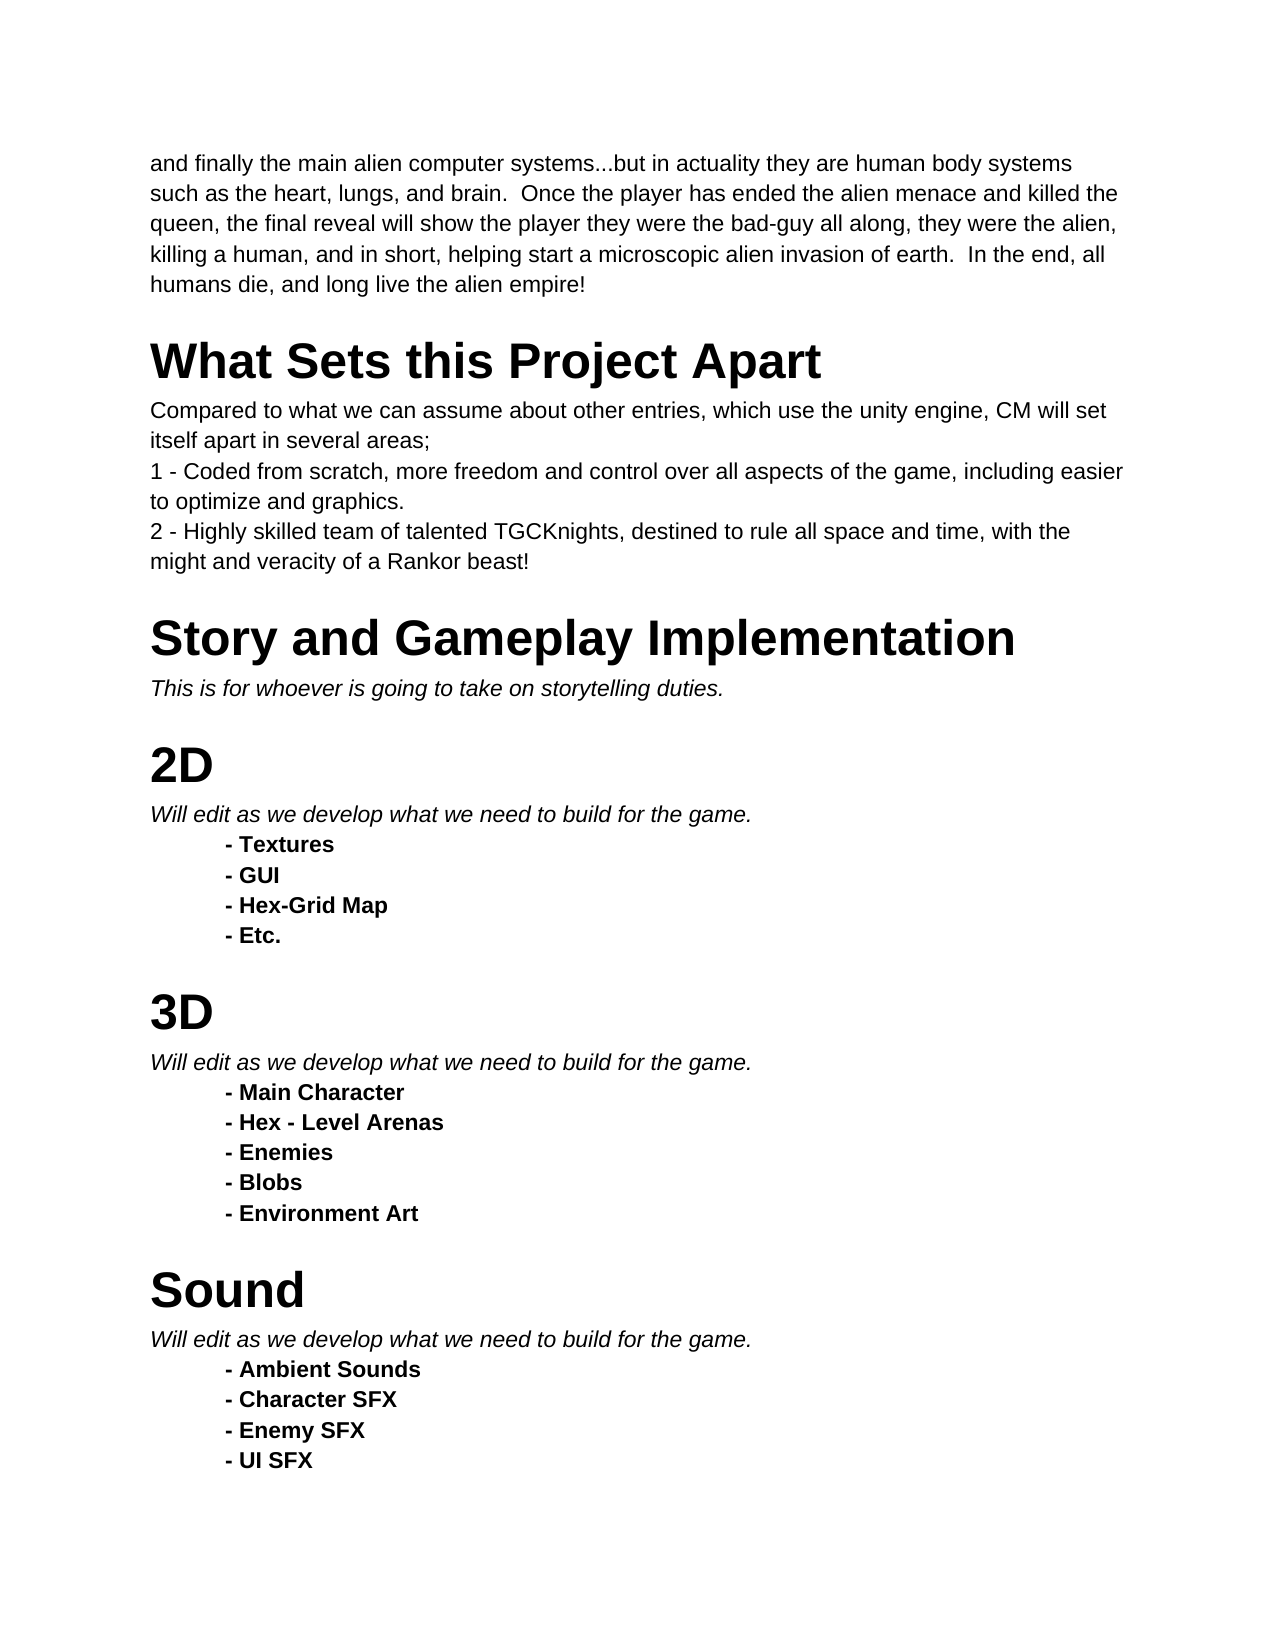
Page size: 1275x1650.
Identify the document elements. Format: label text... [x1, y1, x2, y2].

text - Etc. [150, 922, 1125, 948]
text Will edit as we develop what we need to build for the game. [150, 801, 1125, 828]
text Compared to what we can assume about other entries, which use the unity engine, CM will set itself apart in several areas; [150, 397, 1125, 454]
text - Hex-Grid Map [150, 892, 1125, 918]
text Story and Gameplay Implementation [150, 609, 1125, 666]
text - UI SFX [150, 1447, 1125, 1473]
text - Enemy SFX [150, 1417, 1125, 1443]
text 2 - Highly skilled team of talented TGCKnights, destined to rule all space and time, with the might and veracity of a Rankor beast! [150, 518, 1125, 575]
text and finally the main alien computer systems...but in actuality they are human body systems such as the heart, lungs, and brain. Once the player has ended the alien menace and killed the queen, the final reveal will show the player they were the bad-guy all along, they were the alien, killing a human, and in short, helping start a microscopic alien invasion of earth. In the end, all humans die, and long live the alien empire! [150, 150, 1125, 297]
text 1 - Coded from scratch, more freedom and control over all aspects of the game, including easier to optimize and graphics. [150, 458, 1125, 514]
text - Environment Art [150, 1199, 1125, 1226]
text - Main Character [150, 1079, 1125, 1105]
text Will edit as we develop what we need to build for the game. [150, 1326, 1125, 1352]
text 2D [150, 735, 1125, 793]
text 3D [150, 982, 1125, 1040]
text - GUI [150, 862, 1125, 888]
text - Textures [150, 831, 1125, 858]
text This is for whoever is going to take on storytelling duties. [150, 675, 1125, 701]
text - Hex - Level Arenas [150, 1109, 1125, 1135]
text What Sets this Project Apart [150, 331, 1125, 389]
text - Ambient Sounds [150, 1356, 1125, 1383]
text - Character SFX [150, 1386, 1125, 1413]
text Will edit as we develop what we need to build for the game. [150, 1048, 1125, 1075]
text - Blobs [150, 1169, 1125, 1196]
text - Enemies [150, 1139, 1125, 1166]
text Sound [150, 1260, 1125, 1317]
